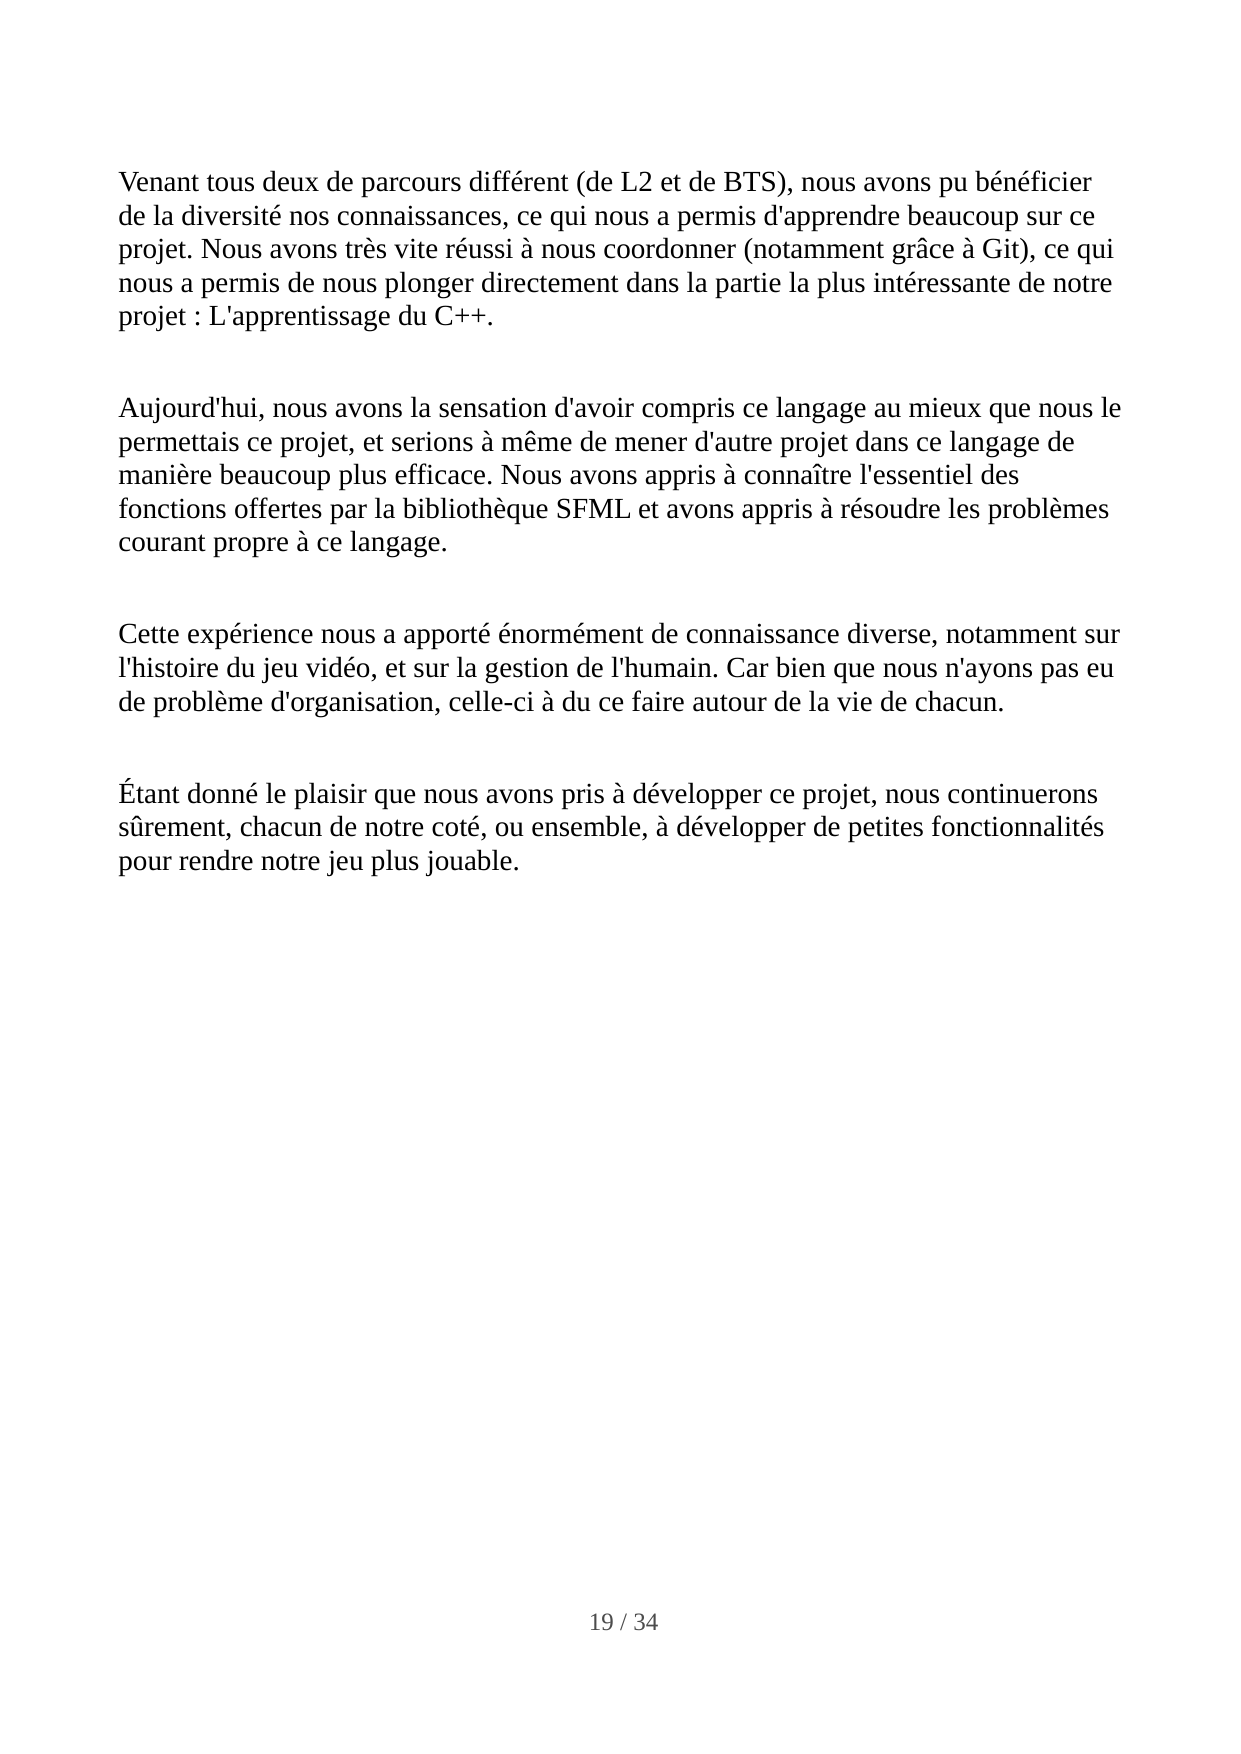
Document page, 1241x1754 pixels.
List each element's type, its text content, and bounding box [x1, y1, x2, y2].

text Cette expérience nous a apporté énormément de connaissance diverse, notamment sur l'histoire du jeu vidéo, et sur la gestion de l'humain. Car bien que nous n'ayons pas eu de problème d'organisation, celle-ci à du ce faire autour de la vie de chacun. [118, 617, 1122, 717]
text Étant donné le plaisir que nous avons pris à développer ce projet, nous continuerons sûrement, chacun de notre coté, ou ensemble, à développer de petites fonctionnalités pour rendre notre jeu plus jouable. [118, 776, 1122, 876]
text Aujourd'hui, nous avons la sensation d'avoir compris ce langage au mieux que nous le permettais ce projet, et serions à même de mener d'autre projet dans ce langage de manière beaucoup plus efficace. Nous avons appris à connaître l'essentiel des fonctions offertes par la bibliothèque SFML et avons appris à résoudre les problèmes courant propre à ce langage. [118, 390, 1122, 558]
text Venant tous deux de parcours différent (de L2 et de BTS), nous avons pu bénéficier de la diversité nos connaissances, ce qui nous a permis d'apprendre beaucoup sur ce projet. Nous avons très vite réussi à nous coordonner (notamment grâce à Git), ce qui nous a permis de nous plonger directement dans la partie la plus intéressante de notre projet : L'apprentissage du C++. [118, 164, 1122, 332]
